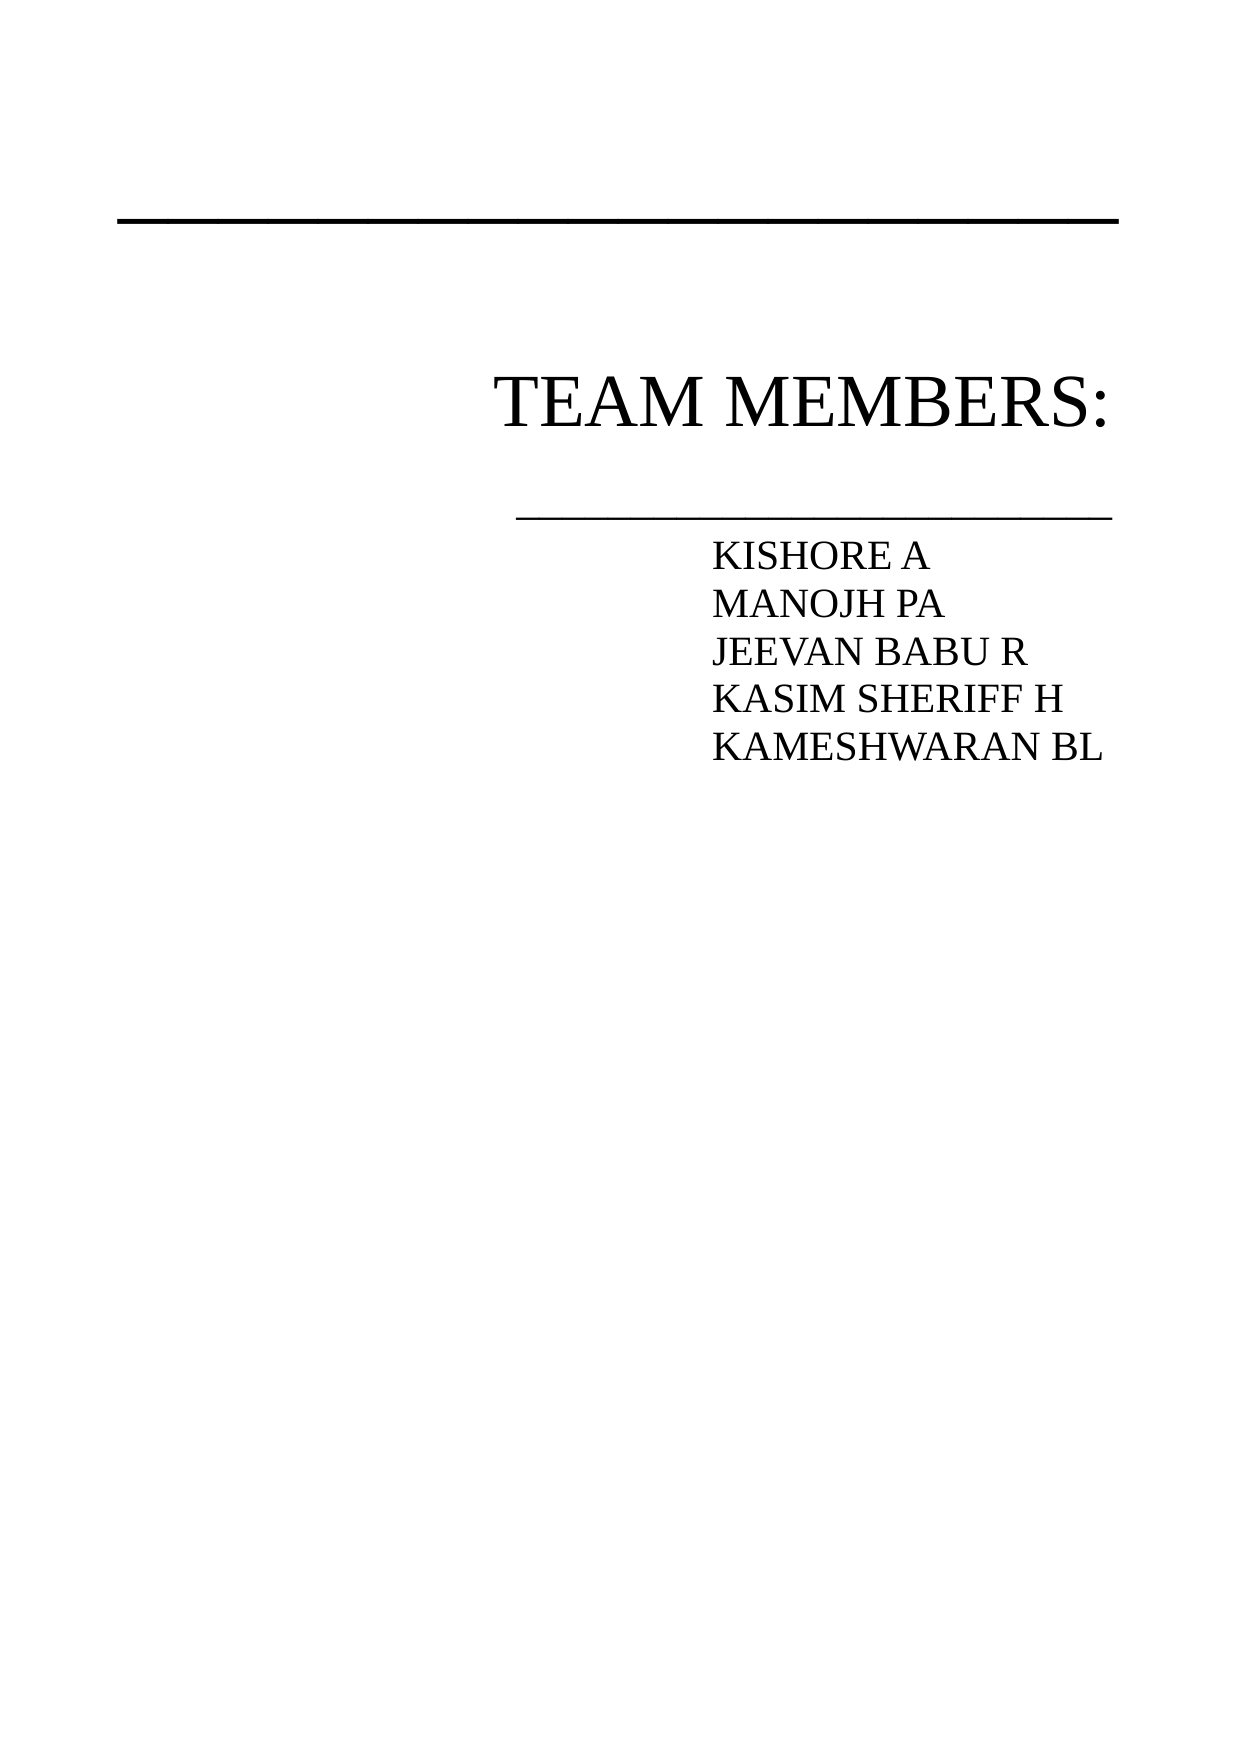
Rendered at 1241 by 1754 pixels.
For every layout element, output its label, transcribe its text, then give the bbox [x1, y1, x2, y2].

text JEEVAN BABU R [118, 626, 1122, 674]
text ____________________ [118, 118, 1122, 233]
text KAMESHWARAN BL [118, 722, 1122, 770]
text KISHORE A [118, 530, 1122, 578]
text __________________________ [118, 444, 1122, 530]
text MANOJH PA [118, 578, 1122, 626]
text KASIM SHERIFF H [118, 674, 1122, 722]
text TEAM MEMBERS: [118, 348, 1122, 444]
